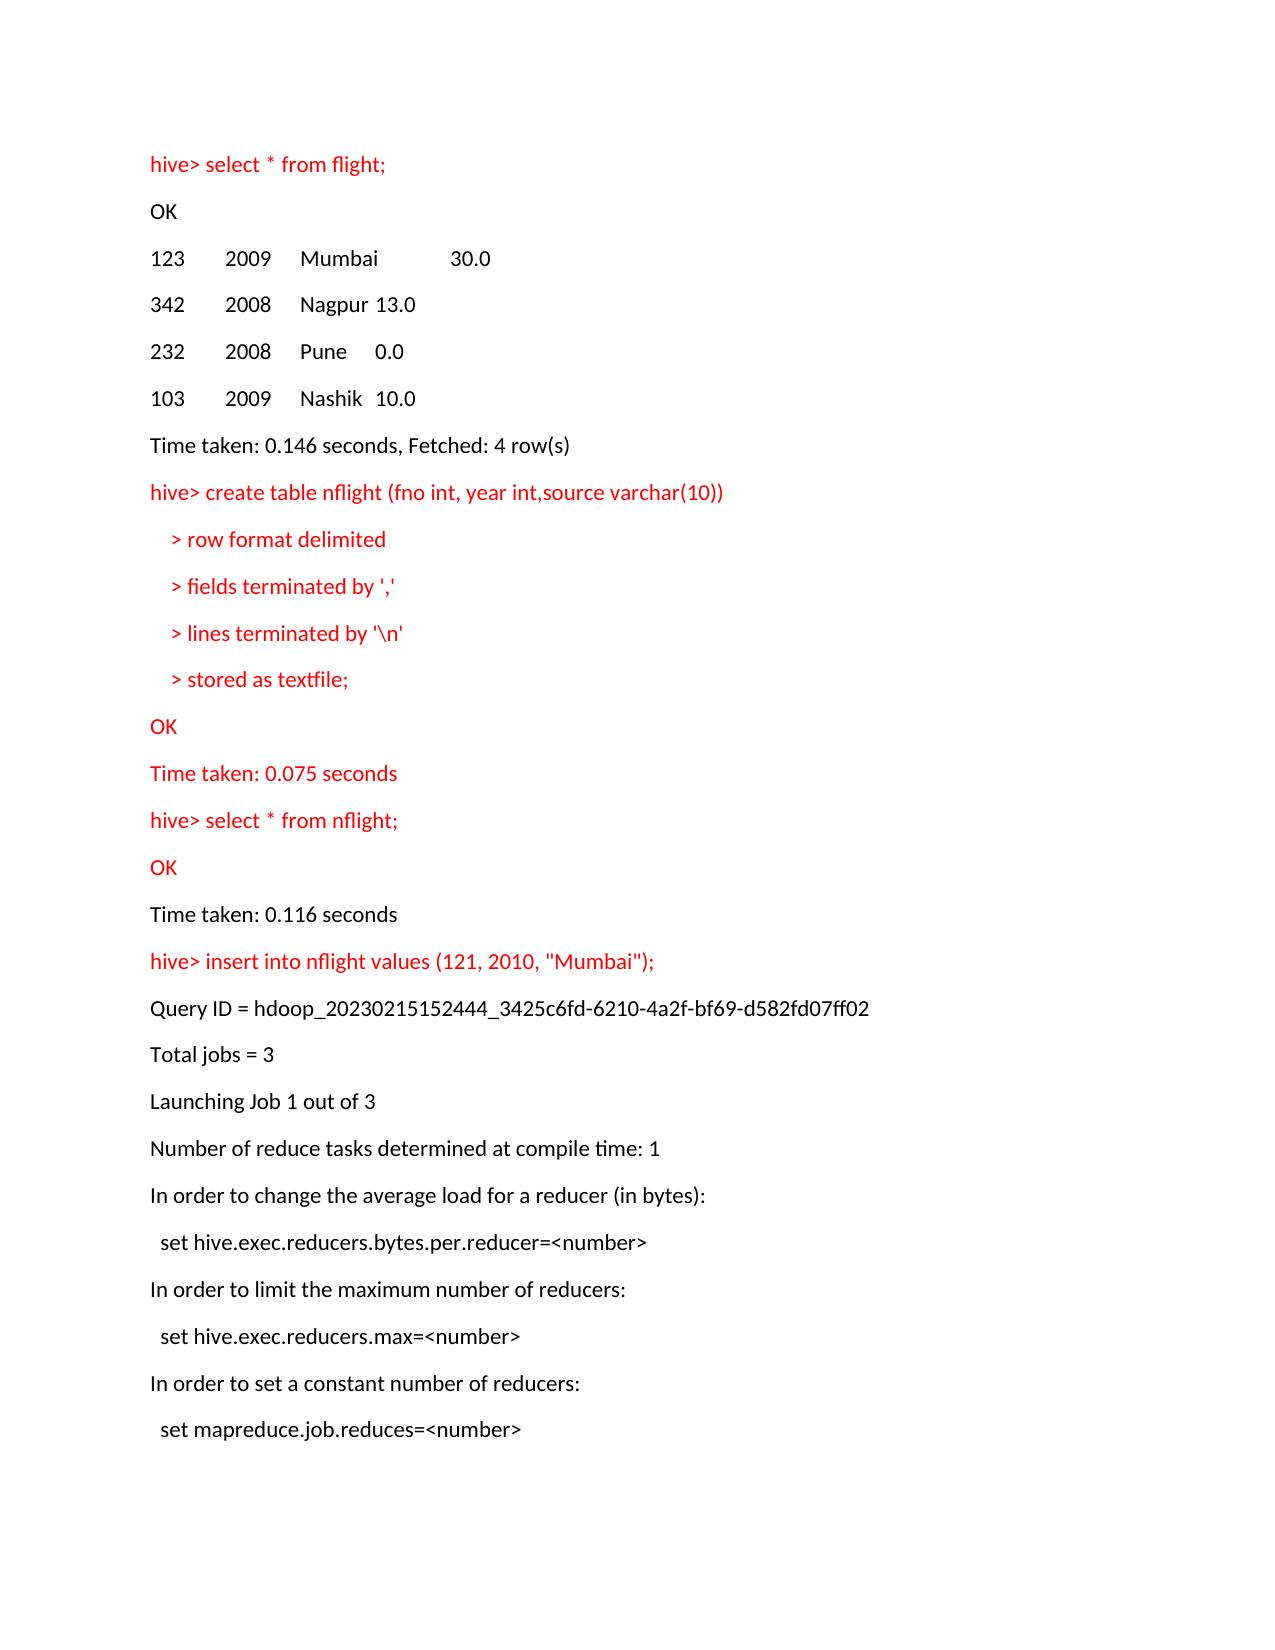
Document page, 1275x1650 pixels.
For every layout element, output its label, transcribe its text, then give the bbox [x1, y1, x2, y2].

text Time taken: 0.075 seconds [150, 759, 1125, 787]
text Time taken: 0.116 seconds [150, 900, 1125, 928]
text hive> select * from flight; [150, 150, 1125, 178]
text Number of reduce tasks determined at compile time: 1 [150, 1134, 1125, 1162]
text OK [150, 712, 1125, 741]
text > row format delimited [150, 525, 1125, 553]
text Launching Job 1 out of 3 [150, 1087, 1125, 1116]
text > fields terminated by ',' [150, 572, 1125, 600]
text 342 2008 Nagpur 13.0 [150, 291, 1125, 319]
text > lines terminated by '\n' [150, 619, 1125, 647]
text OK [150, 853, 1125, 881]
text > stored as textfile; [150, 666, 1125, 694]
text Time taken: 0.146 seconds, Fetched: 4 row(s) [150, 431, 1125, 459]
text 123 2009 Mumbai 30.0 [150, 244, 1125, 272]
text In order to set a constant number of reducers: [150, 1369, 1125, 1397]
text hive> create table nflight (fno int, year int,source varchar(10)) [150, 478, 1125, 506]
text set mapreduce.job.reduces=<number> [150, 1416, 1125, 1444]
text 232 2008 Pune 0.0 [150, 337, 1125, 366]
text Total jobs = 3 [150, 1041, 1125, 1069]
text set hive.exec.reducers.max=<number> [150, 1322, 1125, 1350]
text set hive.exec.reducers.bytes.per.reducer=<number> [150, 1228, 1125, 1256]
text In order to change the average load for a reducer (in bytes): [150, 1181, 1125, 1209]
text hive> select * from nflight; [150, 806, 1125, 834]
text hive> insert into nflight values (121, 2010, "Mumbai"); [150, 947, 1125, 975]
text Query ID = hdoop_20230215152444_3425c6fd-6210-4a2f-bf69-d582fd07ff02 [150, 994, 1125, 1022]
text 103 2009 Nashik 10.0 [150, 384, 1125, 412]
text In order to limit the maximum number of reducers: [150, 1275, 1125, 1303]
text OK [150, 197, 1125, 225]
